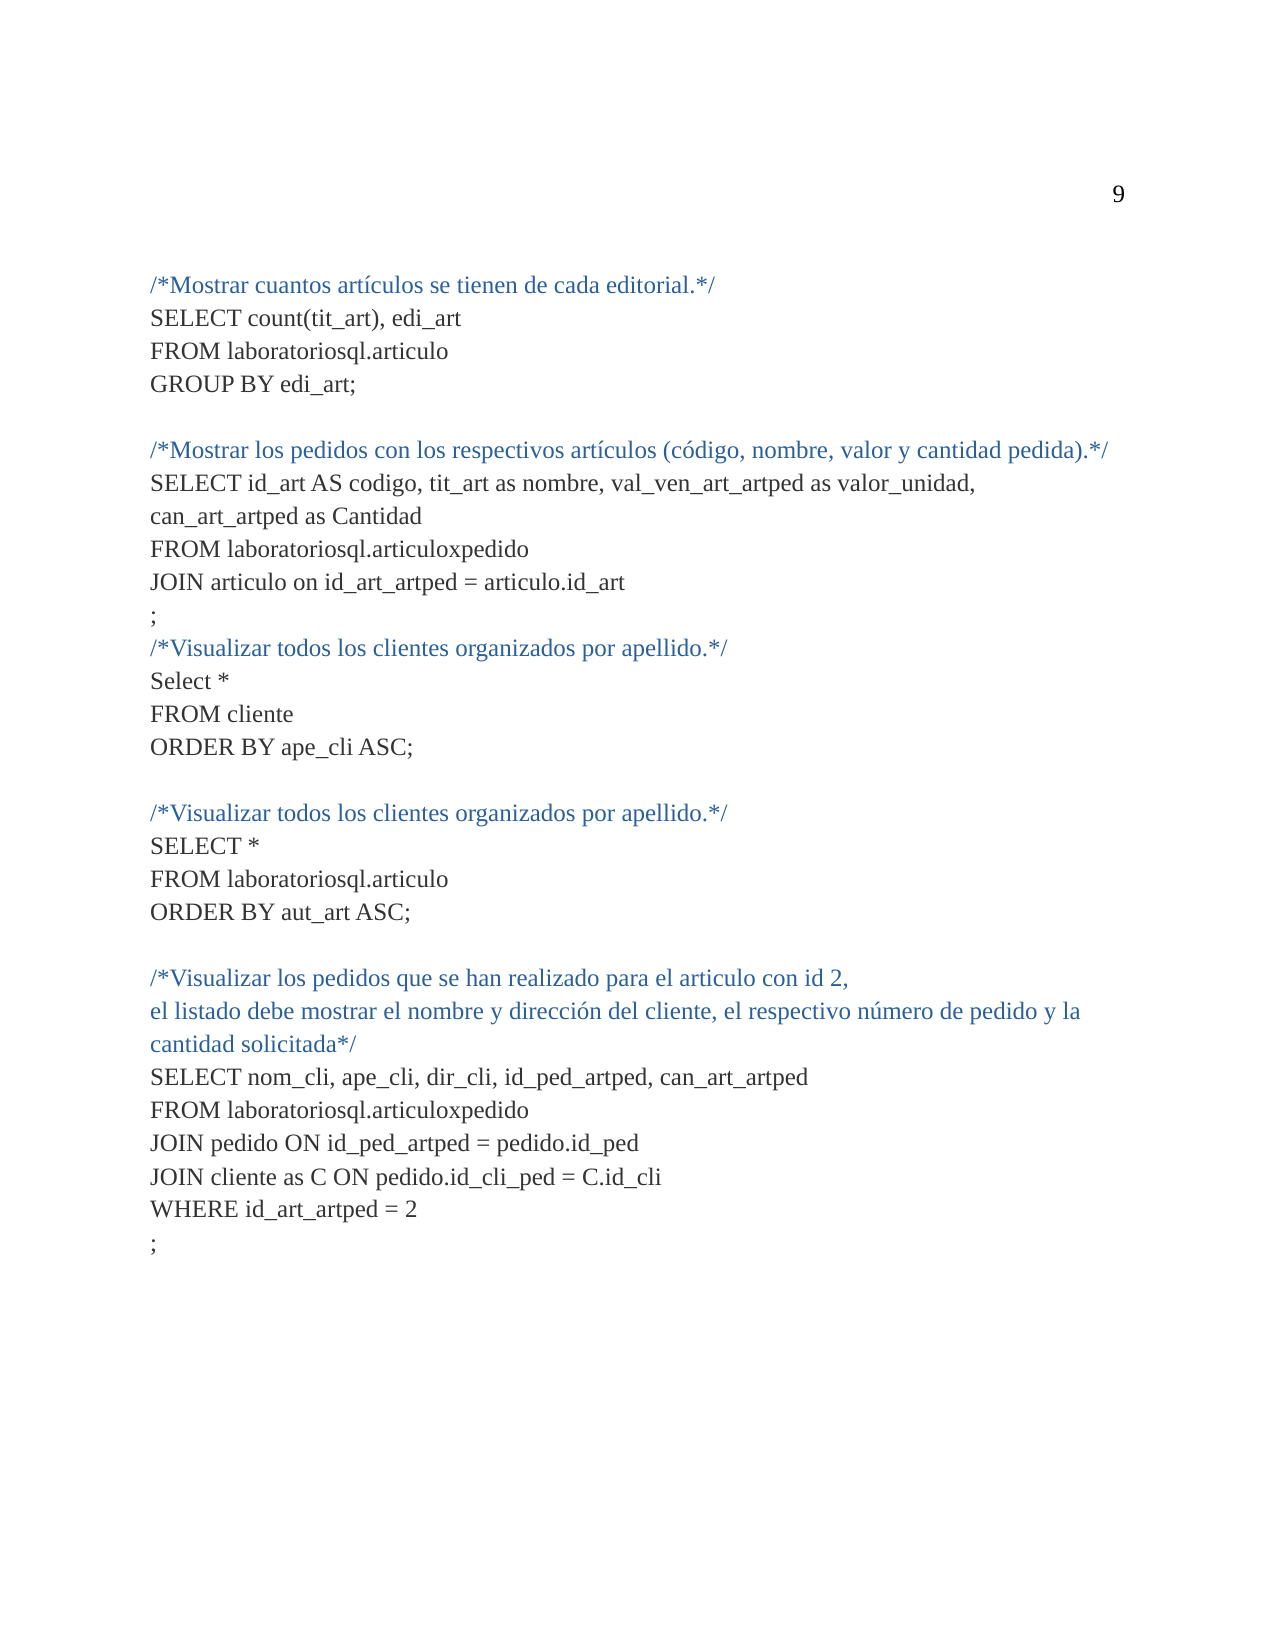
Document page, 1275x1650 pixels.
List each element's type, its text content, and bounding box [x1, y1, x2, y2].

text /*Mostrar cuantos artículos se tienen de cada editorial.*/ SELECT count(tit_art), edi_art FROM laboratoriosql.articulo GROUP BY edi_art; /*Mostrar los pedidos con los respectivos artículos (código, nombre, valor y cantidad pedida).*/ SELECT id_art AS codigo, tit_art as nombre, val_ven_art_artped as valor_unidad, can_art_artped as Cantidad FROM laboratoriosql.articuloxpedido JOIN articulo on id_art_artped = articulo.id_art ; /*Visualizar todos los clientes organizados por apellido.*/ Select * FROM cliente ORDER BY ape_cli ASC; /*Visualizar todos los clientes organizados por apellido.*/ SELECT * FROM laboratoriosql.articulo ORDER BY aut_art ASC; /*Visualizar los pedidos que se han realizado para el articulo con id 2, el listado debe mostrar el nombre y dirección del cliente, el respectivo número de pedido y la cantidad solicitada*/ SELECT nom_cli, ape_cli, dir_cli, id_ped_artped, can_art_artped FROM laboratoriosql.articuloxpedido JOIN pedido ON id_ped_artped = pedido.id_ped JOIN cliente as C ON pedido.id_cli_ped = C.id_cli WHERE id_art_artped = 2 ; [150, 237, 1125, 1322]
